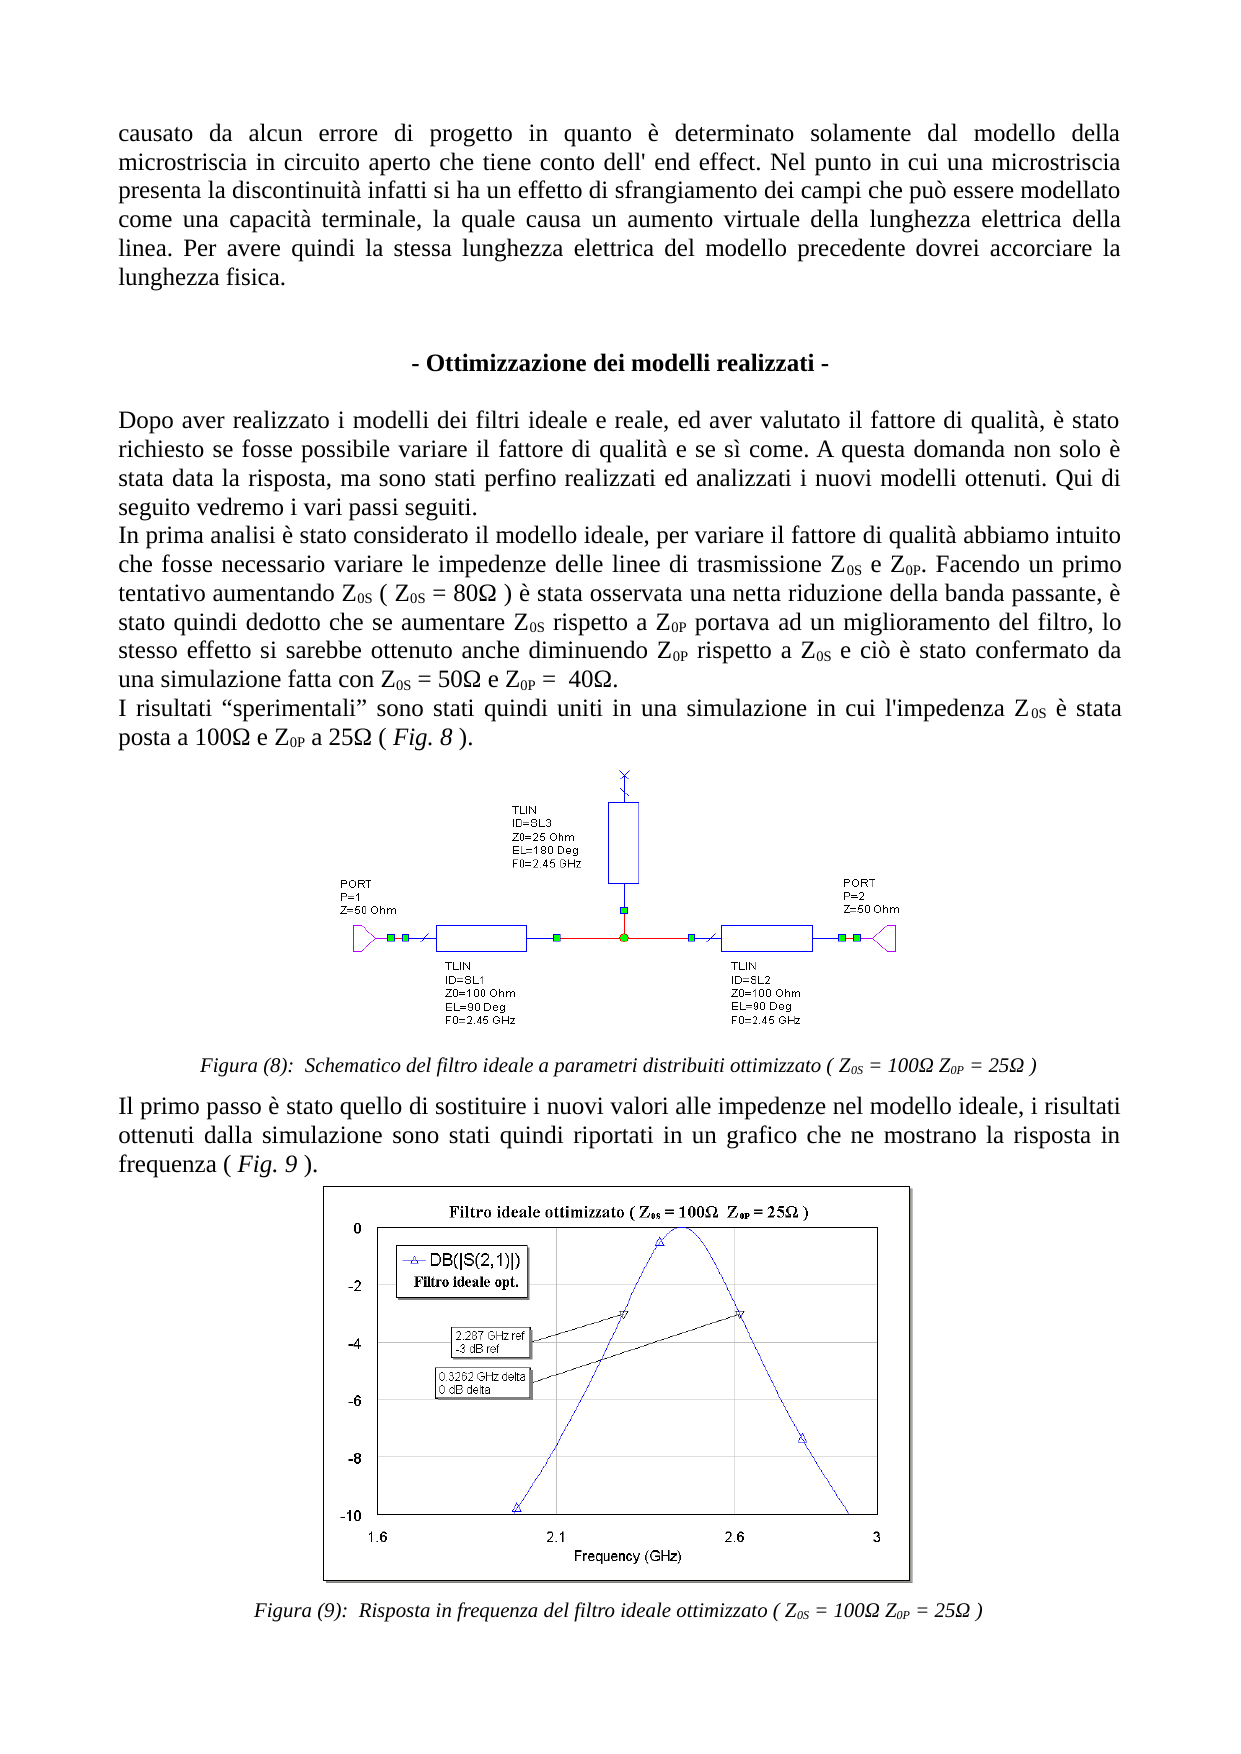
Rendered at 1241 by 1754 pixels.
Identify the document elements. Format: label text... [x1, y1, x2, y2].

table_cell Figura (9): Risposta in frequenza del filtro ideale ottimizzato ( Z0S = 100Ω Z0P = 25Ω ) [118, 1589, 1120, 1631]
text Dopo aver realizzato i modelli dei filtri ideale e reale, ed aver valutato il fattore di qualità, è stato richiesto se fosse possibile variare il fattore di qualità e se sì come. A questa domanda non solo è stata data la risposta, ma sono stati perfino realizzati ed analizzati i nuovi modelli ottenuti. Qui di seguito vedremo i vari passi seguiti. [118, 406, 1122, 521]
table_cell Figura (8): Schematico del filtro ideale a parametri distribuiti ottimizzato ( Z0S = 100Ω Z0P = 25Ω ) [118, 1044, 1120, 1086]
table_header [118, 1184, 320, 1589]
table_header [911, 757, 1120, 1044]
text Il primo passo è stato quello di sostituire i nuovi valori alle impedenze nel modello ideale, i risultati ottenuti dalla simulazione sono stati quindi riportati in un grafico che ne mostrano la risposta in frequenza ( Fig. 9 ). [118, 1091, 1122, 1178]
text In prima analisi è stato considerato il modello ideale, per variare il fattore di qualità abbiamo intuito che fosse necessario variare le impedenze delle linee di trasmissione Z0S e Z0P. Facendo un primo tentativo aumentando Z0S ( Z0S = 80Ω ) è stata osservata una netta riduzione della banda passante, è stato quindi dedotto che se aumentare Z0S rispetto a Z0P portava ad un miglioramento del filtro, lo stesso effetto si sarebbe ottenuto anche diminuendo Z0P rispetto a Z0S e ciò è stato confermato da una simulazione fatta con Z0S = 50Ω e Z0P = 40Ω. [118, 521, 1122, 693]
text causato da alcun errore di progetto in quanto è determinato solamente dal modello della microstriscia in circuito aperto che tiene conto dell' end effect. Nel punto in cui una microstriscia presenta la discontinuità infatti si ha un effetto di sfrangiamento dei campi che può essere modellato come una capacità terminale, la quale causa un aumento virtuale della lunghezza elettrica della linea. Per avere quindi la stessa lunghezza elettrica del modello precedente dovrei accorciare la lunghezza fisica. [118, 118, 1122, 291]
picture [320, 1183, 918, 1590]
table_header [918, 1184, 1120, 1589]
picture [327, 756, 911, 1045]
text I risultati “sperimentali” sono stati quindi uniti in una simulazione in cui l'impedenza Z0S è stata posta a 100Ω e Z0P a 25Ω ( Fig. 8 ). [118, 693, 1122, 751]
text - Ottimizzazione dei modelli realizzati - [118, 348, 1122, 377]
table_header [118, 757, 327, 1044]
